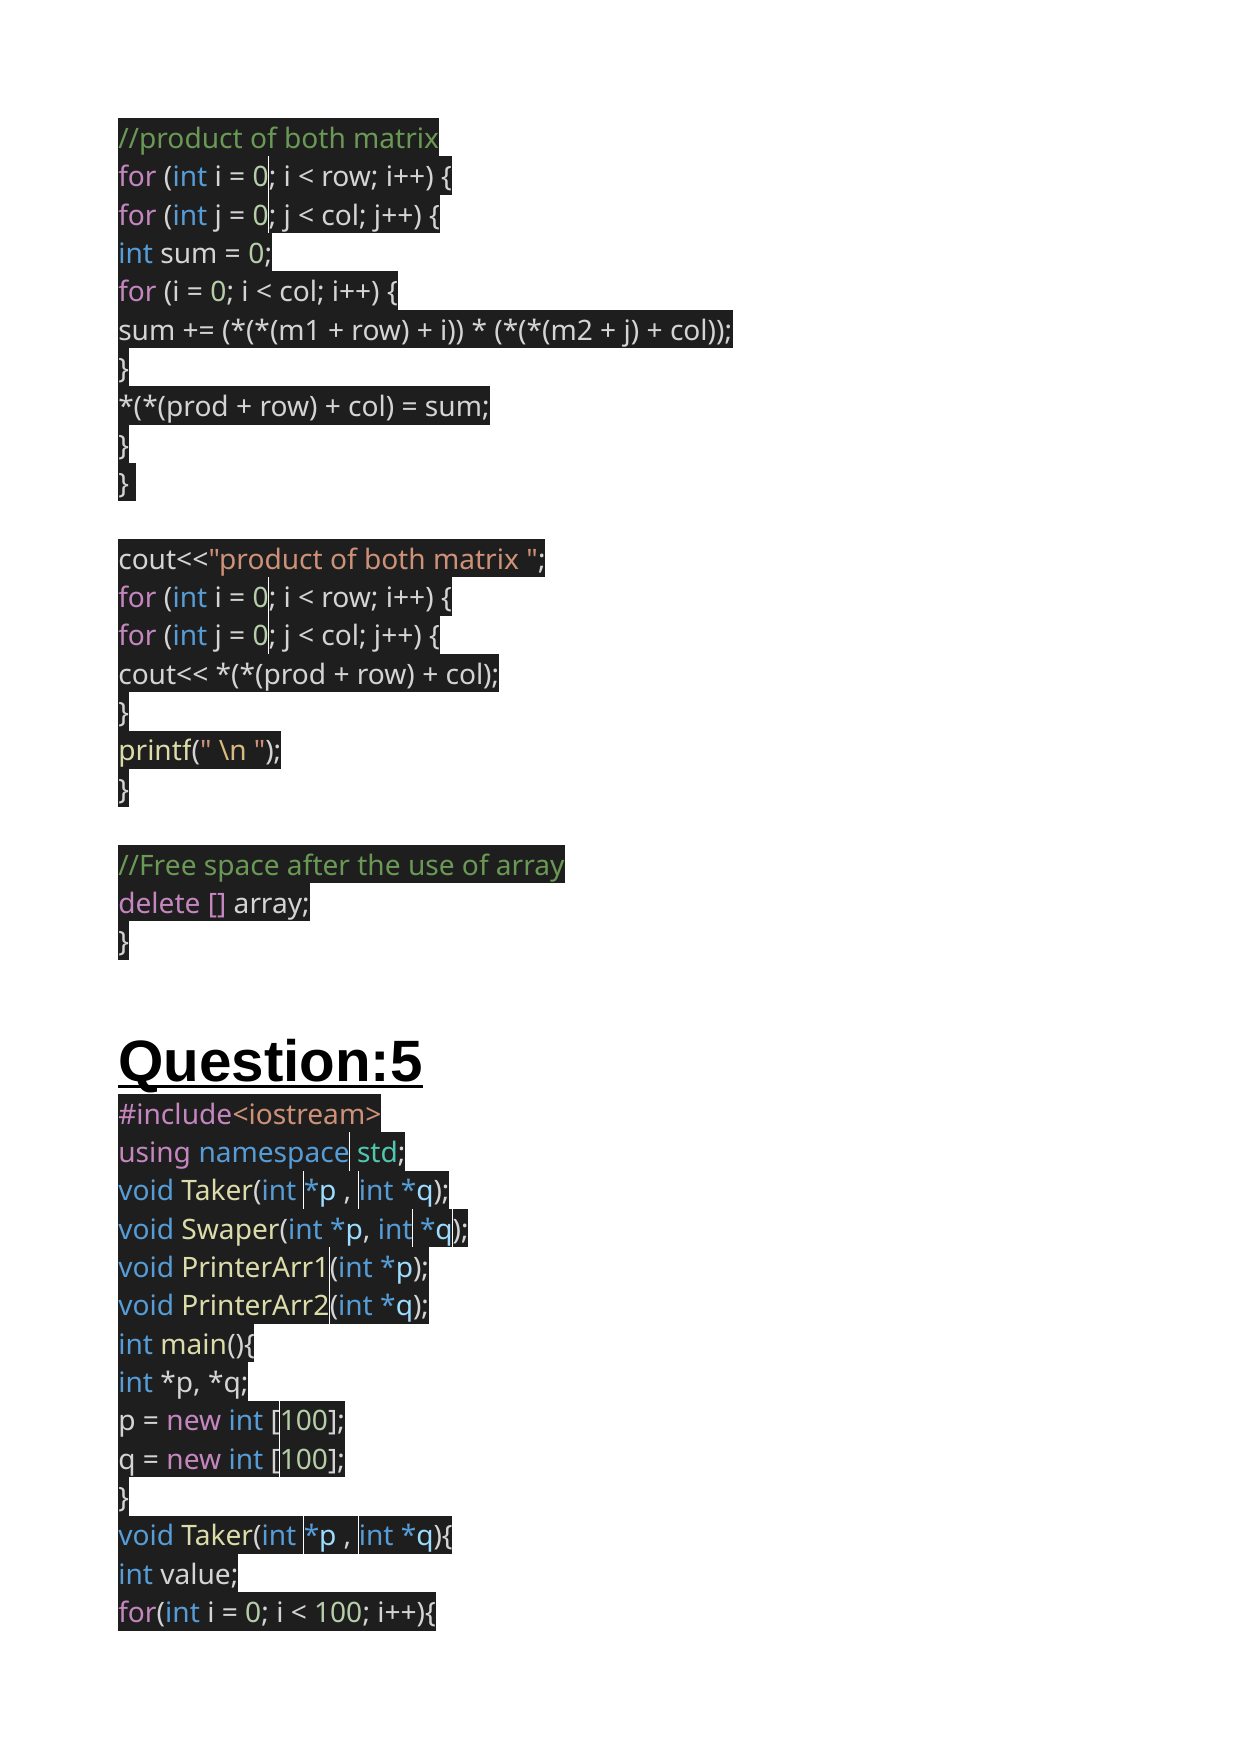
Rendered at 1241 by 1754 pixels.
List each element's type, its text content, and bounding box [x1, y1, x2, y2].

text Question:5 [118, 1027, 1122, 1094]
text int *p, *q; [118, 1362, 1122, 1401]
text } [118, 921, 1122, 960]
text p = new int [100]; [118, 1401, 1122, 1439]
text void Taker(int *p , int *q){ [118, 1516, 1122, 1554]
text void Taker(int *p , int *q); [118, 1171, 1122, 1209]
text sum += (*(*(m1 + row) + i)) * (*(*(m2 + j) + col)); [118, 310, 1122, 348]
text cout<<"product of both matrix "; [118, 539, 1122, 577]
text q = new int [100]; [118, 1439, 1122, 1477]
text printf(" \n "); [118, 731, 1122, 769]
text } [118, 348, 1122, 386]
text for (int i = 0; i < row; i++) { [118, 156, 1122, 195]
text int main(){ [118, 1324, 1122, 1362]
text void Swaper(int *p, int *q); [118, 1209, 1122, 1247]
text cout<< *(*(prod + row) + col); [118, 654, 1122, 692]
text for (int i = 0; i < row; i++) { [118, 577, 1122, 616]
text } [118, 769, 1122, 807]
text delete [] array; [118, 883, 1122, 921]
text int value; [118, 1554, 1122, 1592]
text } [118, 425, 1122, 463]
text } [118, 1477, 1122, 1516]
text void PrinterArr2(int *q); [118, 1286, 1122, 1324]
text for (int j = 0; j < col; j++) { [118, 616, 1122, 654]
text *(*(prod + row) + col) = sum; [118, 386, 1122, 425]
text //product of both matrix [118, 118, 1122, 156]
text #include<iostream> [118, 1094, 1122, 1132]
text } [118, 692, 1122, 731]
text //Free space after the use of array [118, 845, 1122, 883]
text using namespace std; [118, 1132, 1122, 1171]
text for (int j = 0; j < col; j++) { [118, 195, 1122, 233]
text for (i = 0; i < col; i++) { [118, 271, 1122, 310]
text for(int i = 0; i < 100; i++){ [118, 1592, 1122, 1631]
text } [118, 463, 1122, 501]
text int sum = 0; [118, 233, 1122, 271]
text void PrinterArr1(int *p); [118, 1247, 1122, 1286]
